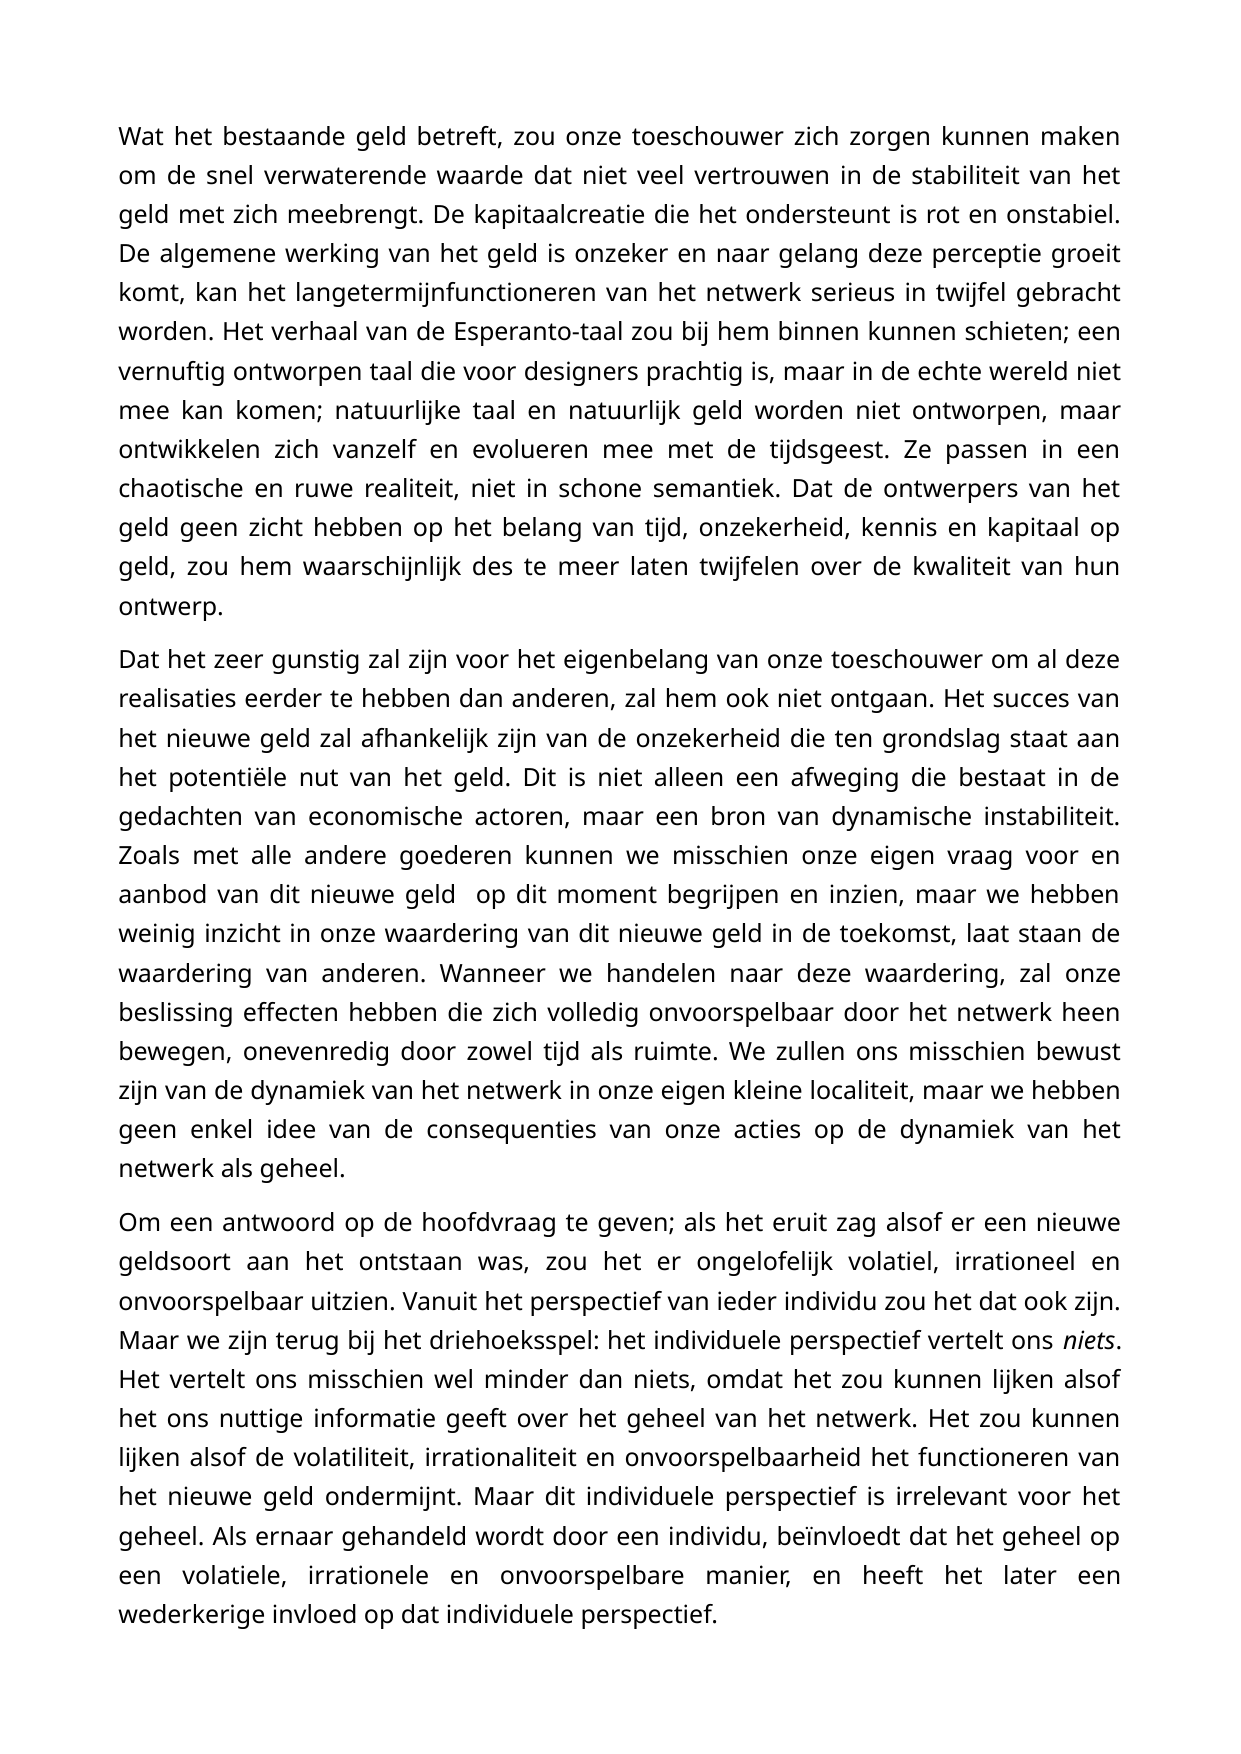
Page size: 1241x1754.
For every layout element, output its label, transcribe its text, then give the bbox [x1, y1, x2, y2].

text Dat het zeer gunstig zal zijn voor het eigenbelang van onze toeschouwer om al deze realisaties eerder te hebben dan anderen, zal hem ook niet ontgaan. Het succes van het nieuwe geld zal afhankelijk zijn van de onzekerheid die ten grondslag staat aan het potentiële nut van het geld. Dit is niet alleen een afweging die bestaat in de gedachten van economische actoren, maar een bron van dynamische instabiliteit. Zoals met alle andere goederen kunnen we misschien onze eigen vraag voor en aanbod van dit nieuwe geld op dit moment begrijpen en inzien, maar we hebben weinig inzicht in onze waardering van dit nieuwe geld in de toekomst, laat staan de waardering van anderen. Wanneer we handelen naar deze waardering, zal onze beslissing effecten hebben die zich volledig onvoorspelbaar door het netwerk heen bewegen, onevenredig door zowel tijd als ruimte. We zullen ons misschien bewust zijn van de dynamiek van het netwerk in onze eigen kleine localiteit, maar we hebben geen enkel idee van de consequenties van onze acties op de dynamiek van het netwerk als geheel. [118, 642, 1122, 1185]
text Om een antwoord op de hoofdvraag te geven; als het eruit zag alsof er een nieuwe geldsoort aan het ontstaan was, zou het er ongelofelijk volatiel, irrationeel en onvoorspelbaar uitzien. Vanuit het perspectief van ieder individu zou het dat ook zijn. Maar we zijn terug bij het driehoeksspel: het individuele perspectief vertelt ons niets. Het vertelt ons misschien wel minder dan niets, omdat het zou kunnen lijken alsof het ons nuttige informatie geeft over het geheel van het netwerk. Het zou kunnen lijken alsof de volatiliteit, irrationaliteit en onvoorspelbaarheid het functioneren van het nieuwe geld ondermijnt. Maar dit individuele perspectief is irrelevant voor het geheel. Als ernaar gehandeld wordt door een individu, beïnvloedt dat het geheel op een volatiele, irrationele en onvoorspelbare manier, en heeft het later een wederkerige invloed op dat individuele perspectief. [118, 1205, 1122, 1631]
text Wat het bestaande geld betreft, zou onze toeschouwer zich zorgen kunnen maken om de snel verwaterende waarde dat niet veel vertrouwen in de stabiliteit van het geld met zich meebrengt. De kapitaalcreatie die het ondersteunt is rot en onstabiel. De algemene werking van het geld is onzeker en naar gelang deze perceptie groeit komt, kan het langetermijnfunctioneren van het netwerk serieus in twijfel gebracht worden. Het verhaal van de Esperanto-taal zou bij hem binnen kunnen schieten; een vernuftig ontworpen taal die voor designers prachtig is, maar in de echte wereld niet mee kan komen; natuurlijke taal en natuurlijk geld worden niet ontworpen, maar ontwikkelen zich vanzelf en evolueren mee met de tijdsgeest. Ze passen in een chaotische en ruwe realiteit, niet in schone semantiek. Dat de ontwerpers van het geld geen zicht hebben op het belang van tijd, onzekerheid, kennis en kapitaal op geld, zou hem waarschijnlijk des te meer laten twijfelen over de kwaliteit van hun ontwerp. [118, 118, 1122, 622]
